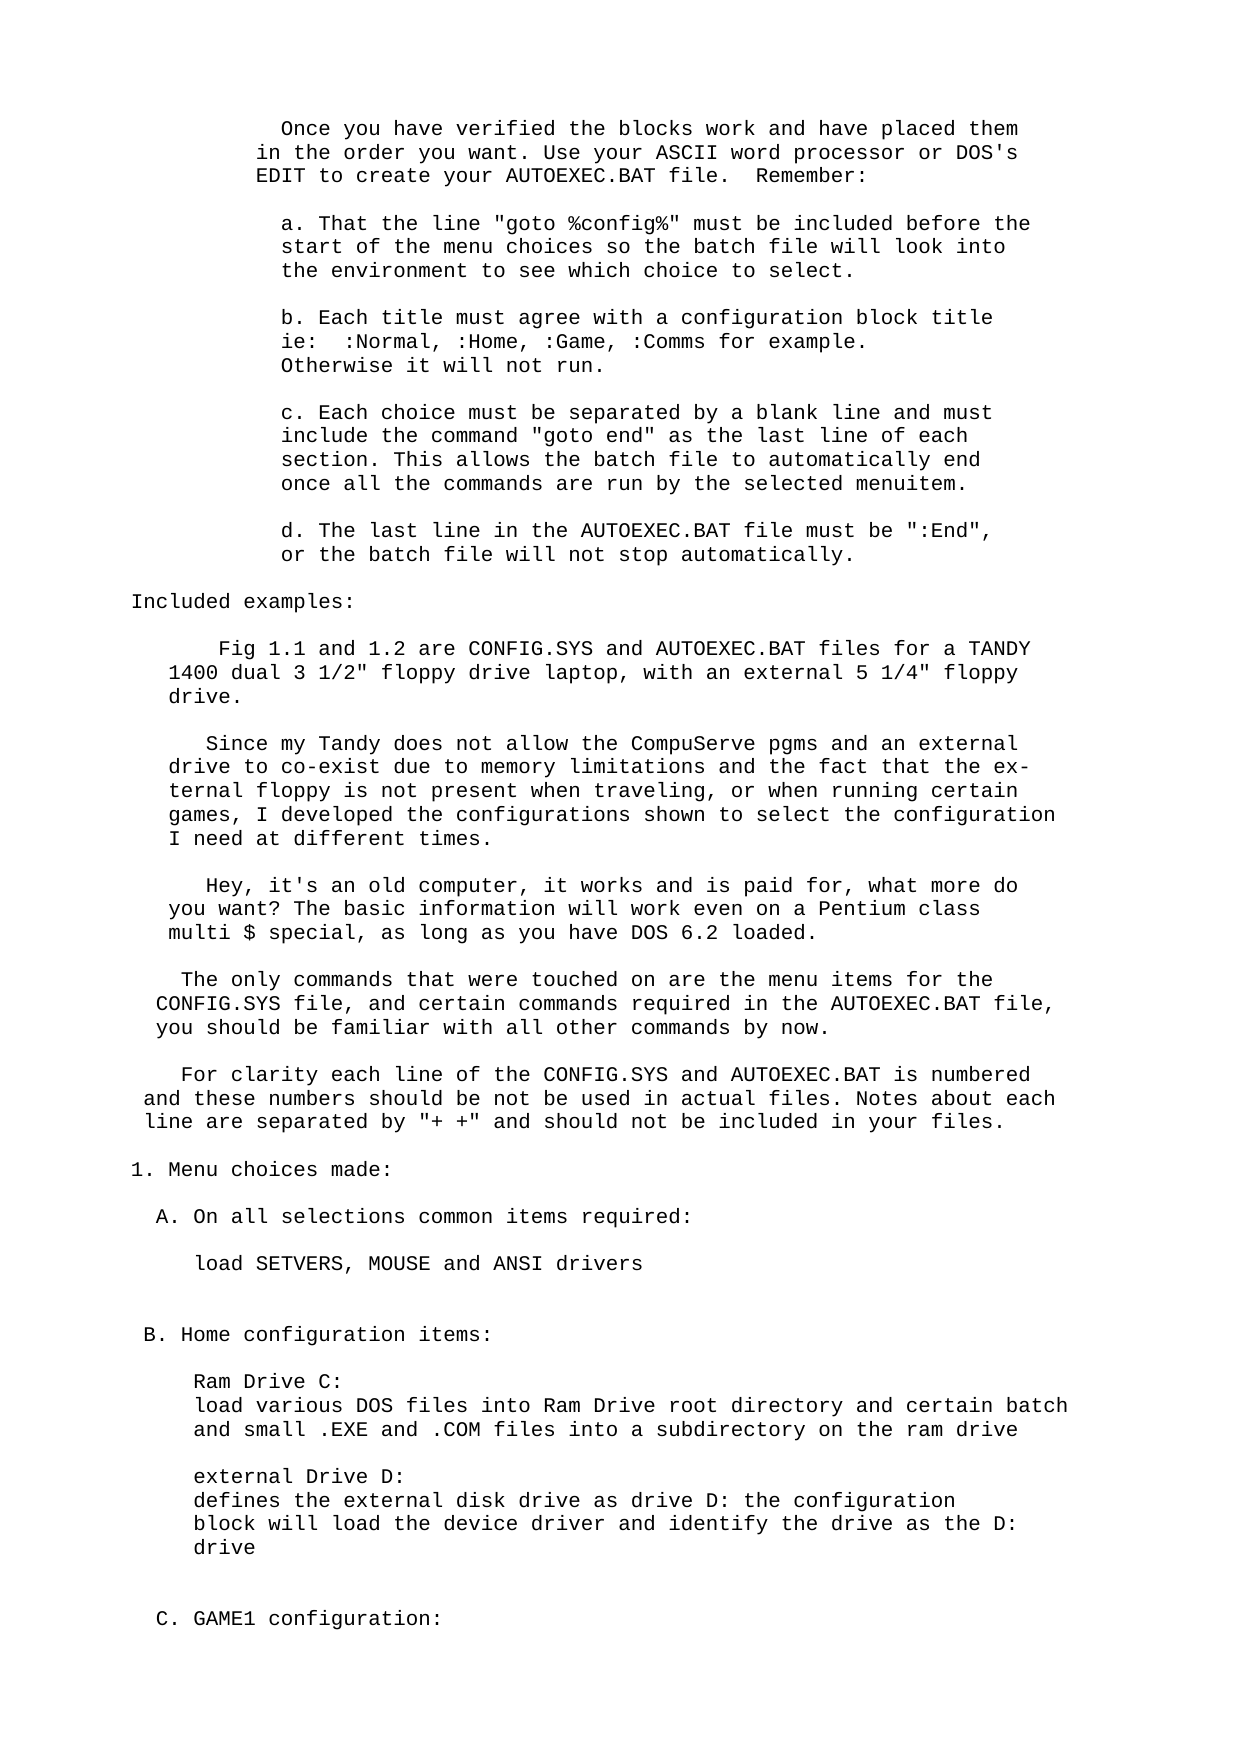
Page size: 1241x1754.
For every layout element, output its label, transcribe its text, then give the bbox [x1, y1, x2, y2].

text Hey, it's an old computer, it works and is paid for, what more do [118, 875, 1122, 898]
text load SETVERS, MOUSE and ANSI drivers [118, 1253, 1122, 1277]
text The only commands that were touched on are the menu items for the [118, 969, 1122, 993]
text Once you have verified the blocks work and have placed them [118, 118, 1122, 142]
text Since my Tandy does not allow the CompuServe pgms and an external [118, 733, 1122, 757]
text drive [118, 1537, 1122, 1561]
text external Drive D: [118, 1466, 1122, 1489]
text once all the commands are run by the selected menuitem. [118, 473, 1122, 496]
text Otherwise it will not run. [118, 354, 1122, 378]
text include the command "goto end" as the last line of each [118, 426, 1122, 449]
text C. GAME1 configuration: [118, 1608, 1122, 1631]
text or the batch file will not stop automatically. [118, 544, 1122, 567]
text and these numbers should be not be used in actual files. Notes about each [118, 1088, 1122, 1111]
text I need at different times. [118, 827, 1122, 851]
text and small .EXE and .COM files into a subdirectory on the ram drive [118, 1419, 1122, 1442]
text Fig 1.1 and 1.2 are CONFIG.SYS and AUTOEXEC.BAT files for a TANDY [118, 638, 1122, 662]
text c. Each choice must be separated by a blank line and must [118, 402, 1122, 426]
text section. This allows the batch file to automatically end [118, 449, 1122, 473]
text you want? The basic information will work even on a Pentium class [118, 898, 1122, 922]
text line are separated by "+ +" and should not be included in your files. [118, 1111, 1122, 1135]
text ternal floppy is not present when traveling, or when running certain [118, 780, 1122, 804]
text B. Home configuration items: [118, 1324, 1122, 1348]
text drive to co-exist due to memory limitations and the fact that the ex- [118, 757, 1122, 780]
text the environment to see which choice to select. [118, 260, 1122, 284]
text games, I developed the configurations shown to select the configuration [118, 804, 1122, 827]
text b. Each title must agree with a configuration block title [118, 307, 1122, 331]
text drive. [118, 686, 1122, 709]
text For clarity each line of the CONFIG.SYS and AUTOEXEC.BAT is numbered [118, 1064, 1122, 1088]
text load various DOS files into Ram Drive root directory and certain batch [118, 1395, 1122, 1419]
text a. That the line "goto %config%" must be included before the [118, 213, 1122, 236]
text CONFIG.SYS file, and certain commands required in the AUTOEXEC.BAT file, [118, 993, 1122, 1017]
text start of the menu choices so the batch file will look into [118, 236, 1122, 260]
text you should be familiar with all other commands by now. [118, 1017, 1122, 1040]
text Ram Drive C: [118, 1371, 1122, 1395]
text defines the external disk drive as drive D: the configuration [118, 1489, 1122, 1513]
text 1400 dual 3 1/2" floppy drive laptop, with an external 5 1/4" floppy [118, 662, 1122, 686]
text Included examples: [118, 591, 1122, 615]
text block will load the device driver and identify the drive as the D: [118, 1513, 1122, 1537]
text A. On all selections common items required: [118, 1206, 1122, 1229]
text ie: :Normal, :Home, :Game, :Comms for example. [118, 331, 1122, 354]
text d. The last line in the AUTOEXEC.BAT file must be ":End", [118, 520, 1122, 544]
text in the order you want. Use your ASCII word processor or DOS's [118, 142, 1122, 165]
text EDIT to create your AUTOEXEC.BAT file. Remember: [118, 165, 1122, 189]
text 1. Menu choices made: [118, 1158, 1122, 1182]
text multi $ special, as long as you have DOS 6.2 loaded. [118, 922, 1122, 946]
